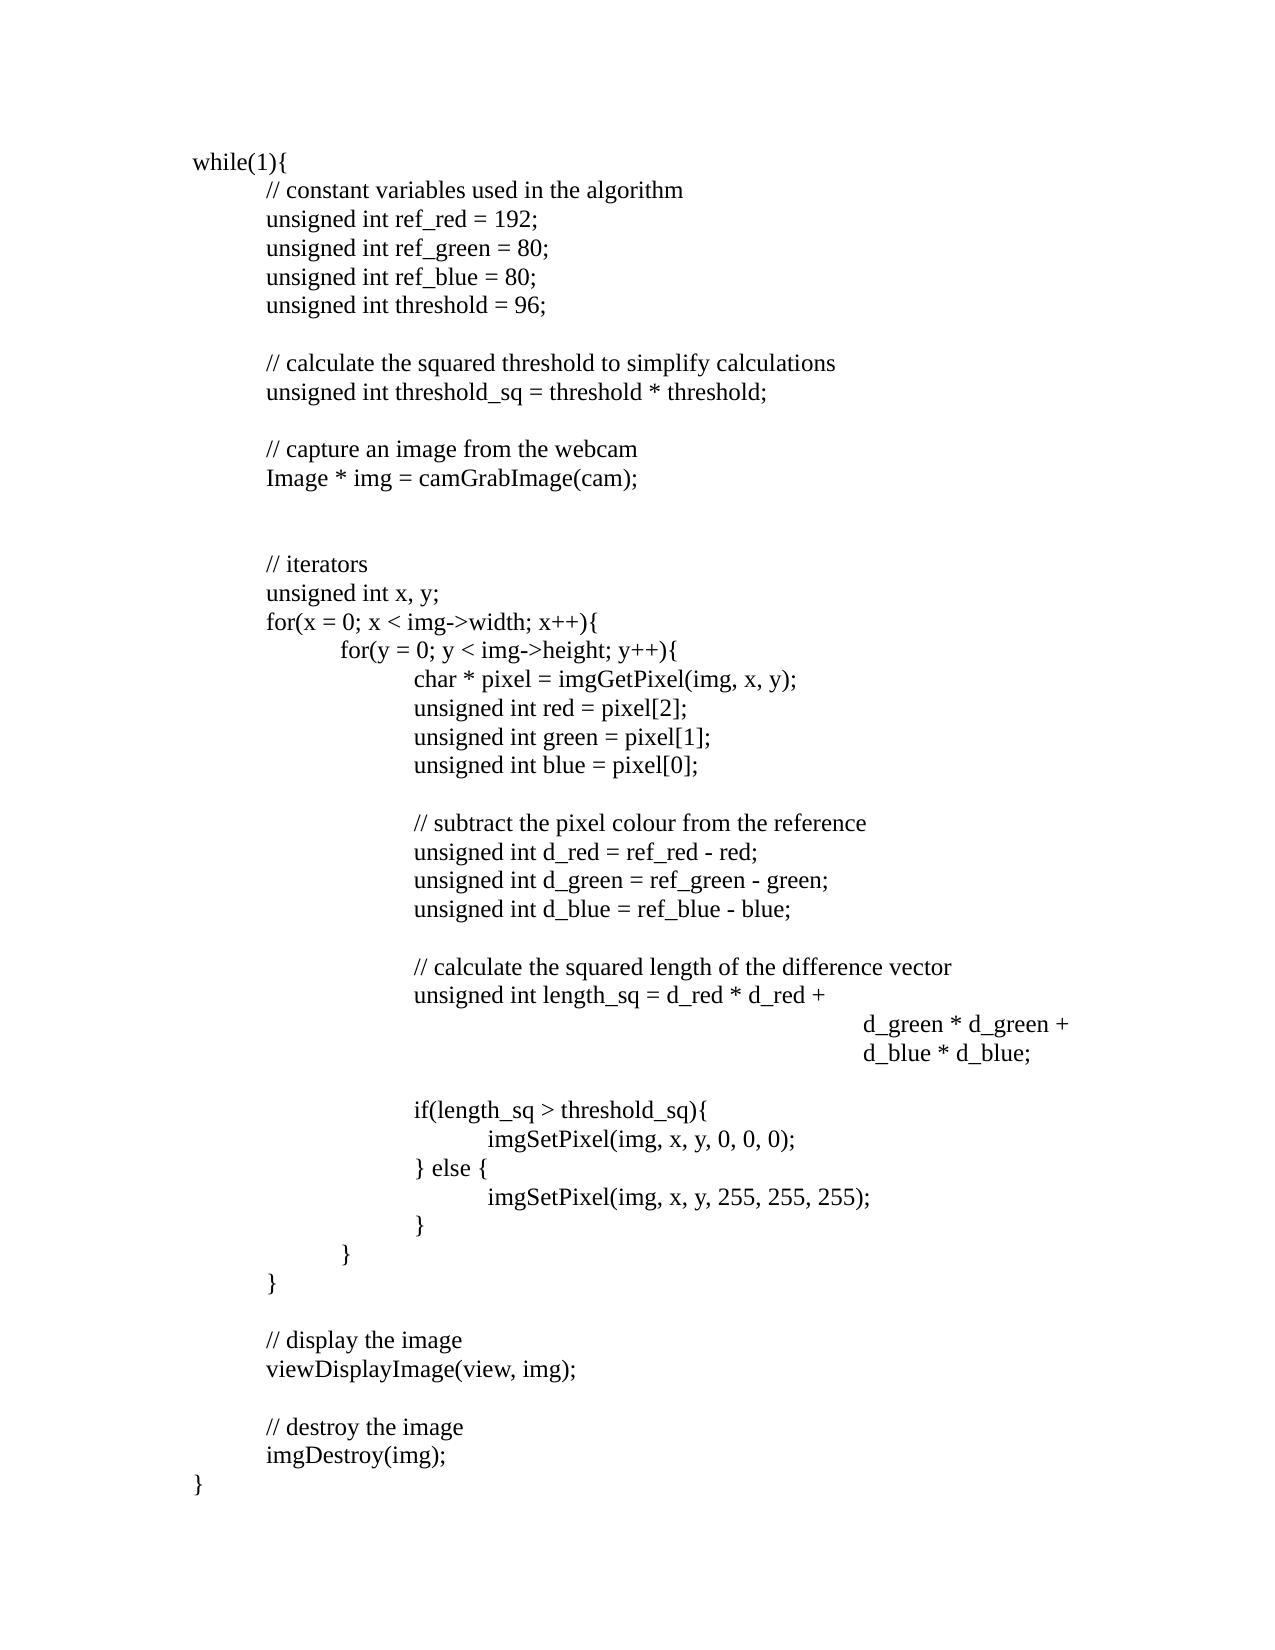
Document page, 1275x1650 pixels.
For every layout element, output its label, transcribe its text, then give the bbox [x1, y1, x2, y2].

text unsigned int d_red = ref_red - red; [118, 837, 1157, 866]
text unsigned int threshold_sq = threshold * threshold; [118, 377, 1157, 406]
text unsigned int ref_blue = 80; [118, 262, 1157, 291]
text unsigned int green = pixel[1]; [118, 722, 1157, 751]
text while(1){ [118, 147, 1157, 176]
text d_green * d_green + [118, 1009, 1157, 1038]
text } [118, 1239, 1157, 1268]
text if(length_sq > threshold_sq){ [118, 1096, 1157, 1124]
text // calculate the squared threshold to simplify calculations [118, 348, 1157, 377]
text for(y = 0; y < img->height; y++){ [118, 636, 1157, 664]
text // iterators [118, 549, 1157, 578]
text } [118, 1211, 1157, 1239]
text viewDisplayImage(view, img); [118, 1354, 1157, 1383]
text unsigned int ref_red = 192; [118, 204, 1157, 233]
text // calculate the squared length of the difference vector [118, 952, 1157, 981]
text // destroy the image [118, 1412, 1157, 1441]
text // subtract the pixel colour from the reference [118, 808, 1157, 837]
text for(x = 0; x < img->width; x++){ [118, 607, 1157, 636]
text unsigned int blue = pixel[0]; [118, 751, 1157, 779]
text // display the image [118, 1326, 1157, 1354]
text imgSetPixel(img, x, y, 0, 0, 0); [118, 1124, 1157, 1153]
text imgSetPixel(img, x, y, 255, 255, 255); [118, 1182, 1157, 1211]
text unsigned int red = pixel[2]; [118, 693, 1157, 722]
text // constant variables used in the algorithm [118, 176, 1157, 204]
text } [118, 1268, 1157, 1297]
text unsigned int length_sq = d_red * d_red + [118, 981, 1157, 1009]
text unsigned int d_blue = ref_blue - blue; [118, 894, 1157, 923]
text // capture an image from the webcam [118, 434, 1157, 463]
text char * pixel = imgGetPixel(img, x, y); [118, 664, 1157, 693]
text d_blue * d_blue; [118, 1038, 1157, 1067]
text } else { [118, 1153, 1157, 1182]
text } [118, 1469, 1157, 1498]
text unsigned int ref_green = 80; [118, 233, 1157, 262]
text unsigned int threshold = 96; [118, 291, 1157, 319]
text unsigned int d_green = ref_green - green; [118, 866, 1157, 894]
text imgDestroy(img); [118, 1441, 1157, 1469]
text Image * img = camGrabImage(cam); [118, 463, 1157, 492]
text unsigned int x, y; [118, 578, 1157, 607]
